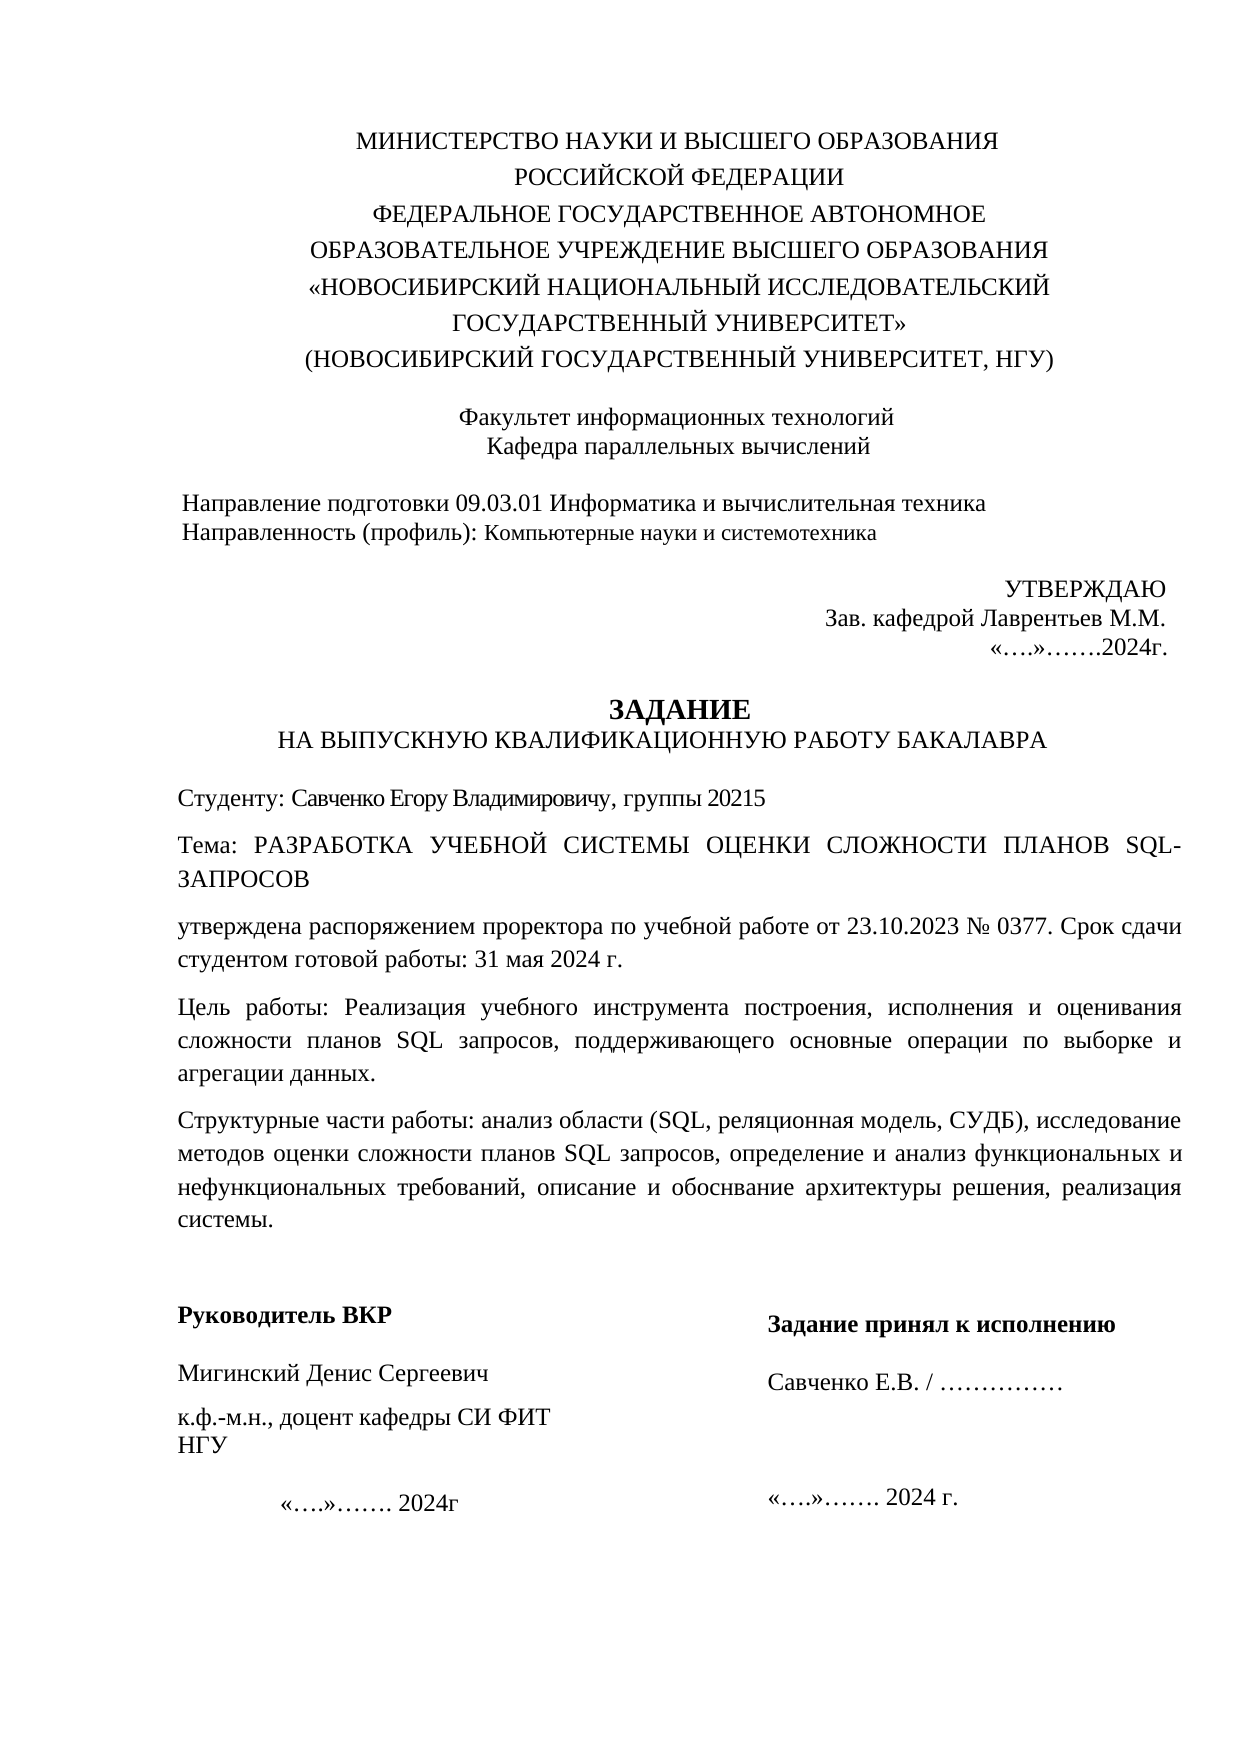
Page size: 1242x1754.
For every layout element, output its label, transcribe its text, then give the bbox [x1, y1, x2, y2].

text Савченко Е.В. / …………… [767, 1367, 1183, 1395]
text «….»…….2024г. [177, 632, 1168, 661]
text (НОВОСИБИРСКИЙ ГОСУДАРСТВЕННЫЙ УНИВЕРСИТЕТ, НГУ) [179, 344, 1180, 373]
text «….»……. 2024г [280, 1488, 560, 1517]
text Направление подготовки 09.03.01 Информатика и вычислительная техника [182, 488, 1183, 517]
text Мигинский Денис Сергеевич [177, 1358, 560, 1387]
text МИНИСТЕРСТВО НАУКИ И ВЫСШЕГО ОБРАЗОВАНИЯ [179, 126, 1180, 154]
subtitle Руководитель ВКР [177, 1300, 560, 1328]
text ОБРАЗОВАТЕЛЬНОЕ УЧРЕЖДЕНИЕ ВЫСШЕГО ОБРАЗОВАНИЯ [179, 235, 1180, 264]
text РОССИЙСКОЙ ФЕДЕРАЦИИ [179, 162, 1180, 191]
text Студенту: Савченко Егору Владимировичу, группы 20215 [177, 783, 1183, 812]
subtitle ЗАДАНИЕ [177, 692, 1183, 726]
subtitle Задание принял к исполнению [767, 1309, 1183, 1338]
text Кафедра параллельных вычислений [174, 431, 1183, 459]
text ФЕДЕРАЛЬНОЕ ГОСУДАРСТВЕННОЕ АВТОНОМНОЕ [179, 199, 1180, 227]
text УТВЕРЖДАЮ [177, 574, 1166, 603]
text утверждена распоряжением проректора по учебной работе от 23.10.2023 № 0377. Срок сдачи студентом готовой работы: 31 мая 2024 г. [177, 911, 1183, 973]
text Структурные части работы: анализ области (SQL, реляционная модель, СУДБ), исследование методов оценки сложности планов SQL запросов, определение и анализ функциональных и нефункциональных требований, описание и обоснвание архитектуры решения, реализация системы. [177, 1106, 1183, 1233]
text «….»……. 2024 г. [767, 1482, 1183, 1510]
text Зав. кафедрой Лаврентьев М.М. [177, 603, 1166, 632]
text ГОСУДАРСТВЕННЫЙ УНИВЕРСИТЕТ» [179, 308, 1180, 337]
text НА ВЫПУСКНУЮ КВАЛИФИКАЦИОННУЮ РАБОТУ БАКАЛАВРА [177, 726, 1148, 754]
text Факультет информационных технологий [174, 402, 1183, 431]
text к.ф.-м.н., доцент кафедры СИ ФИТ НГУ [177, 1402, 560, 1459]
text Направленность (профиль): Компьютерные науки и системотехника [182, 517, 1183, 546]
text Тема: РАЗРАБОТКА УЧЕБНОЙ СИСТЕМЫ ОЦЕНКИ СЛОЖНОСТИ ПЛАНОВ SQL-ЗАПРОСОВ [177, 831, 1183, 892]
text «НОВОСИБИРСКИЙ НАЦИОНАЛЬНЫЙ ИССЛЕДОВАТЕЛЬСКИЙ [179, 272, 1180, 300]
text Цель работы: Реализация учебного инструмента построения, исполнения и оценивания сложности планов SQL запросов, поддерживающего основные операции по выборке и агрегации данных. [177, 992, 1183, 1087]
